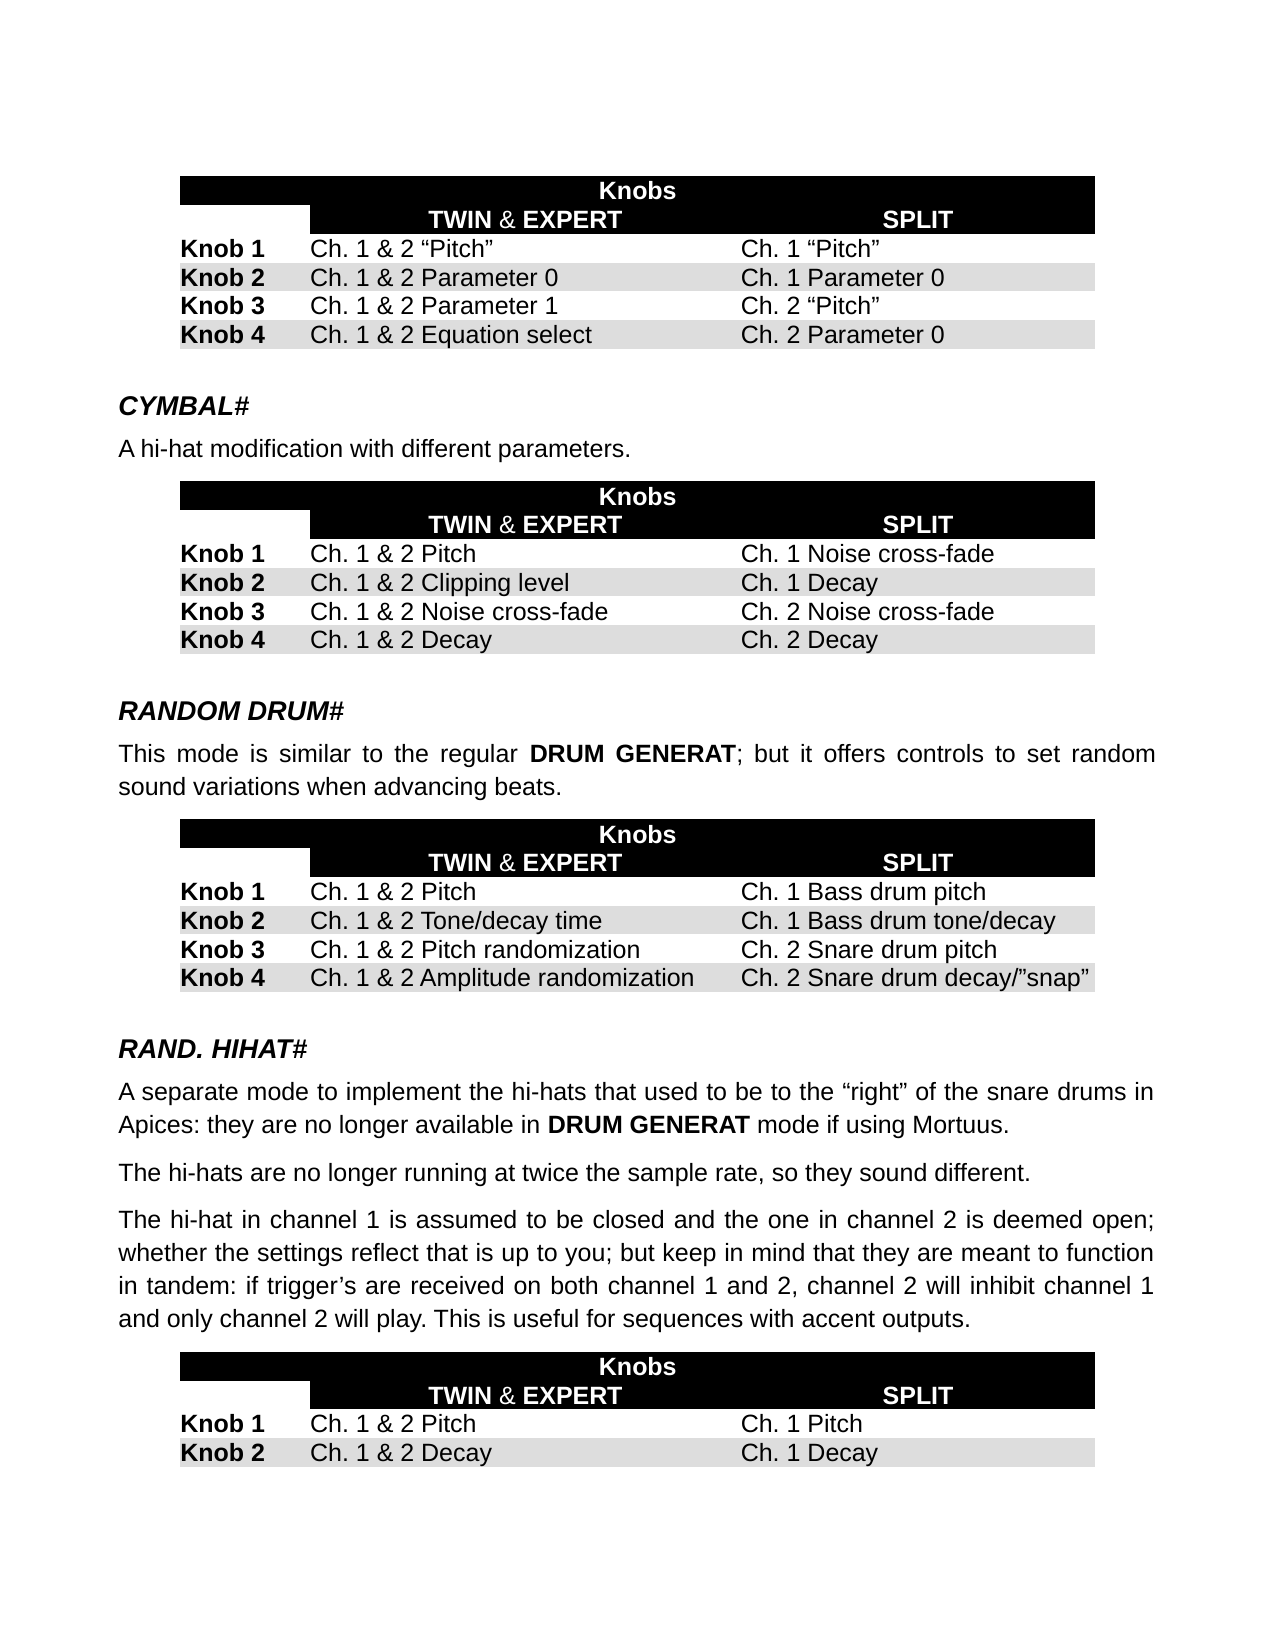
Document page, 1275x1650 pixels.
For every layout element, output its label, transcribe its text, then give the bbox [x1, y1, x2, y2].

subtitle RANDOM DRUM# [118, 695, 1157, 726]
table_cell Ch. 2 Noise cross-fade [741, 596, 1095, 625]
table_cell Ch. 1 & 2 Noise cross-fade [310, 596, 741, 625]
table_cell Knob 3 [180, 291, 310, 320]
text The hi-hats are no longer running at twice the sample rate, so they sound different. [118, 1158, 1157, 1186]
table_cell Ch. 2 Snare drum pitch [741, 935, 1095, 963]
table_cell Knob 1 [180, 539, 310, 568]
table_cell Ch. 1 & 2 Parameter 1 [310, 291, 741, 320]
text This mode is similar to the regular DRUM GENERAT; but it offers controls to set random sound variations when advancing beats. [118, 739, 1157, 801]
subtitle CYMBAL# [118, 390, 1157, 421]
text A separate mode to implement the hi-hats that used to be to the “right” of the snare drums in Apices: they are no longer available in DRUM GENERAT mode if using Mortuus. [118, 1077, 1157, 1139]
table_cell Knob 3 [180, 935, 310, 963]
text A hi-hat modification with different parameters. [118, 434, 1157, 463]
table_cell Ch. 1 & 2 “Pitch” [310, 234, 741, 263]
table_cell Ch. 1 Noise cross-fade [741, 539, 1095, 568]
text The hi-hat in channel 1 is assumed to be closed and the one in channel 2 is deemed open; whether the settings reflect that is up to you; but keep in mind that they are meant to function in tandem: if trigger’s are received on both channel 1 and 2, channel 2 will inhibit channel 1 and only channel 2 will play. This is useful for sequences with accent outputs. [118, 1205, 1157, 1333]
subtitle RAND. HIHAT# [118, 1033, 1157, 1064]
table_cell Knob 1 [180, 234, 310, 263]
table_cell Ch. 1 & 2 Pitch randomization [310, 935, 741, 963]
table_cell Ch. 1 “Pitch” [741, 234, 1095, 263]
table_cell Ch. 1 & 2 Pitch [310, 539, 741, 568]
table_cell Knob 3 [180, 596, 310, 625]
table_cell Ch. 2 “Pitch” [741, 291, 1095, 320]
